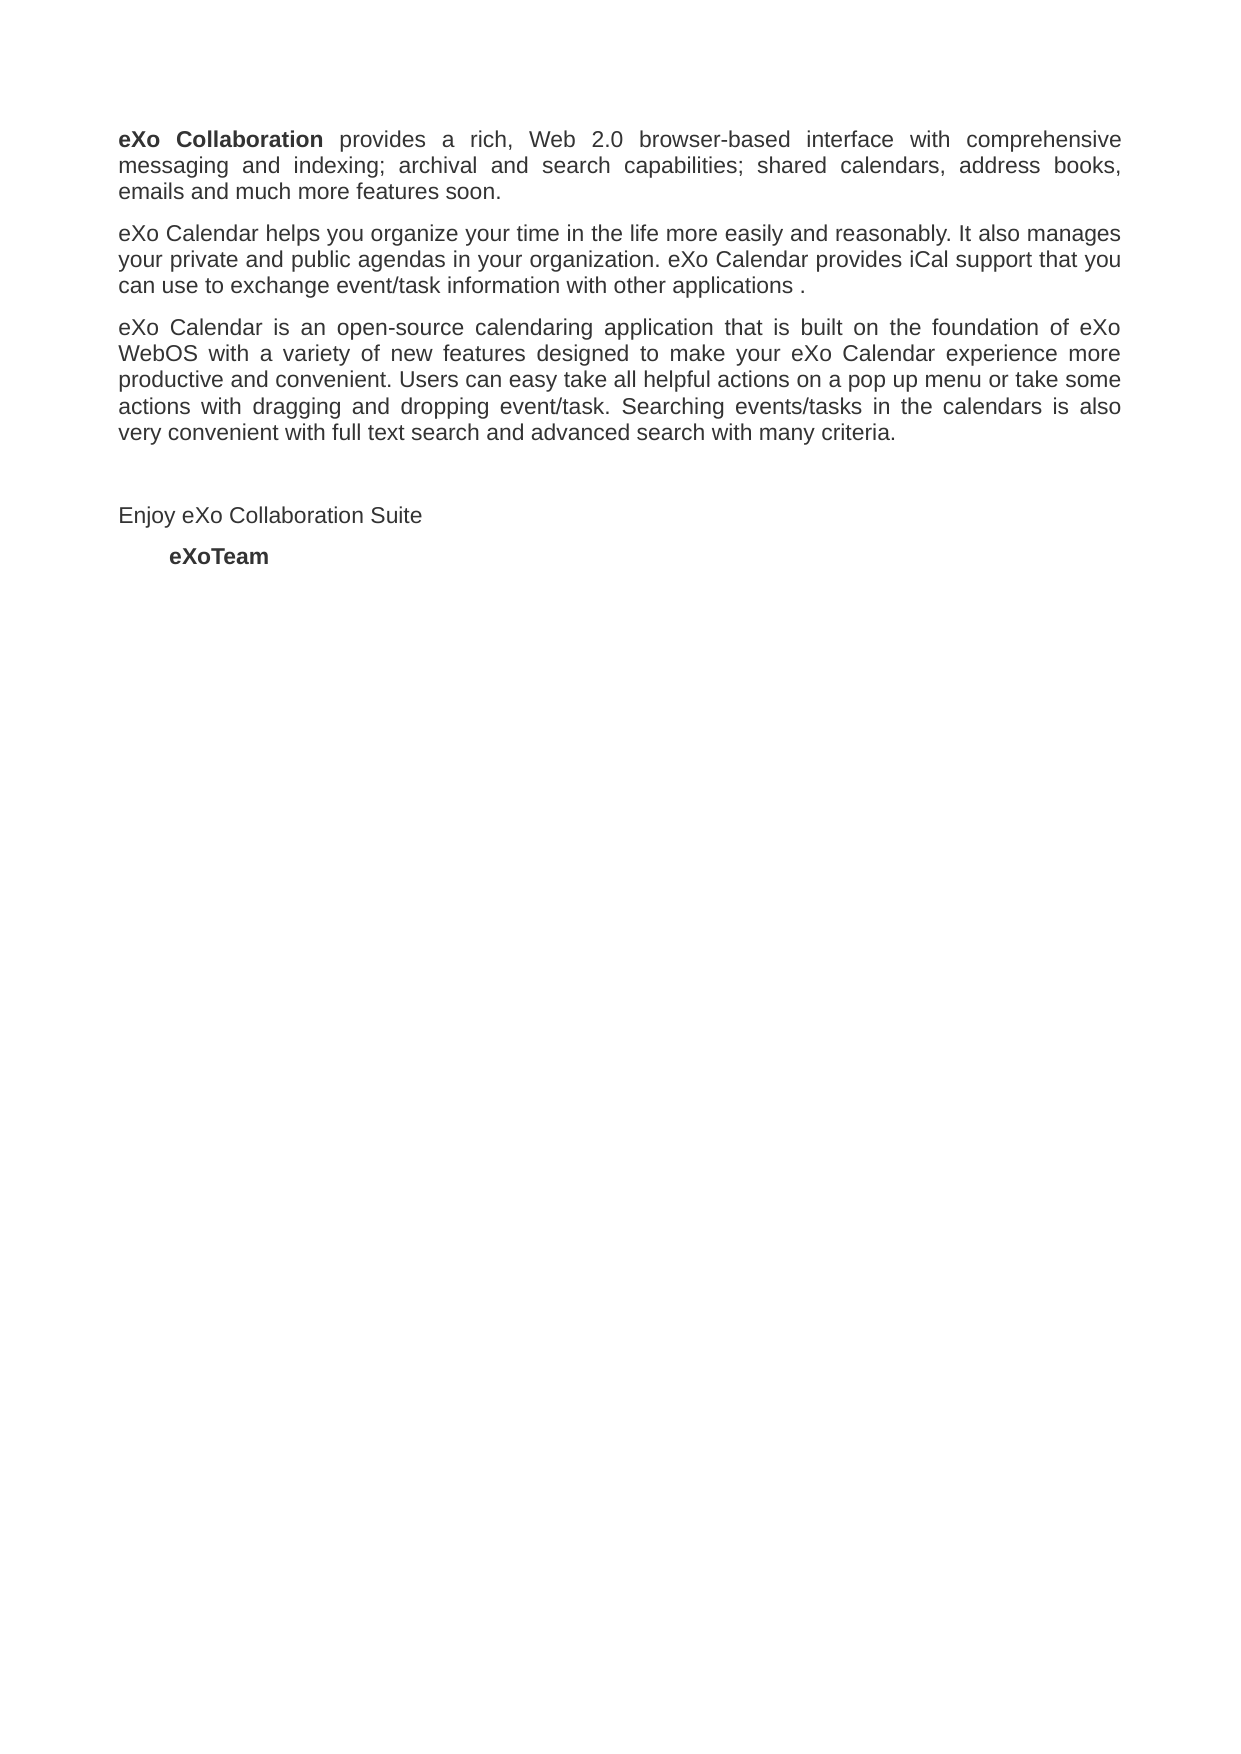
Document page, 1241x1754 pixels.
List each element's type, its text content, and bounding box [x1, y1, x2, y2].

text eXo Calendar helps you organize your time in the life more easily and reasonably. It also manages your private and public agendas in your organization. eXo Calendar provides iCal support that you can use to exchange event/task information with other applications . [118, 220, 1122, 299]
text eXoTeam [118, 543, 1122, 569]
text eXo Calendar is an open-source calendaring application that is built on the foundation of eXo WebOS with a variety of new features designed to make your eXo Calendar experience more productive and convenient. Users can easy take all helpful actions on a pop up menu or take some actions with dragging and dropping event/task. Searching events/tasks in the calendars is also very convenient with full text search and advanced search with many criteria. [118, 314, 1122, 446]
text Enjoy eXo Collaboration Suite [118, 502, 1122, 528]
text eXo Collaboration provides a rich, Web 2.0 browser-based interface with comprehensive messaging and indexing; archival and search capabilities; shared calendars, address books, emails and much more features soon. [118, 126, 1122, 205]
